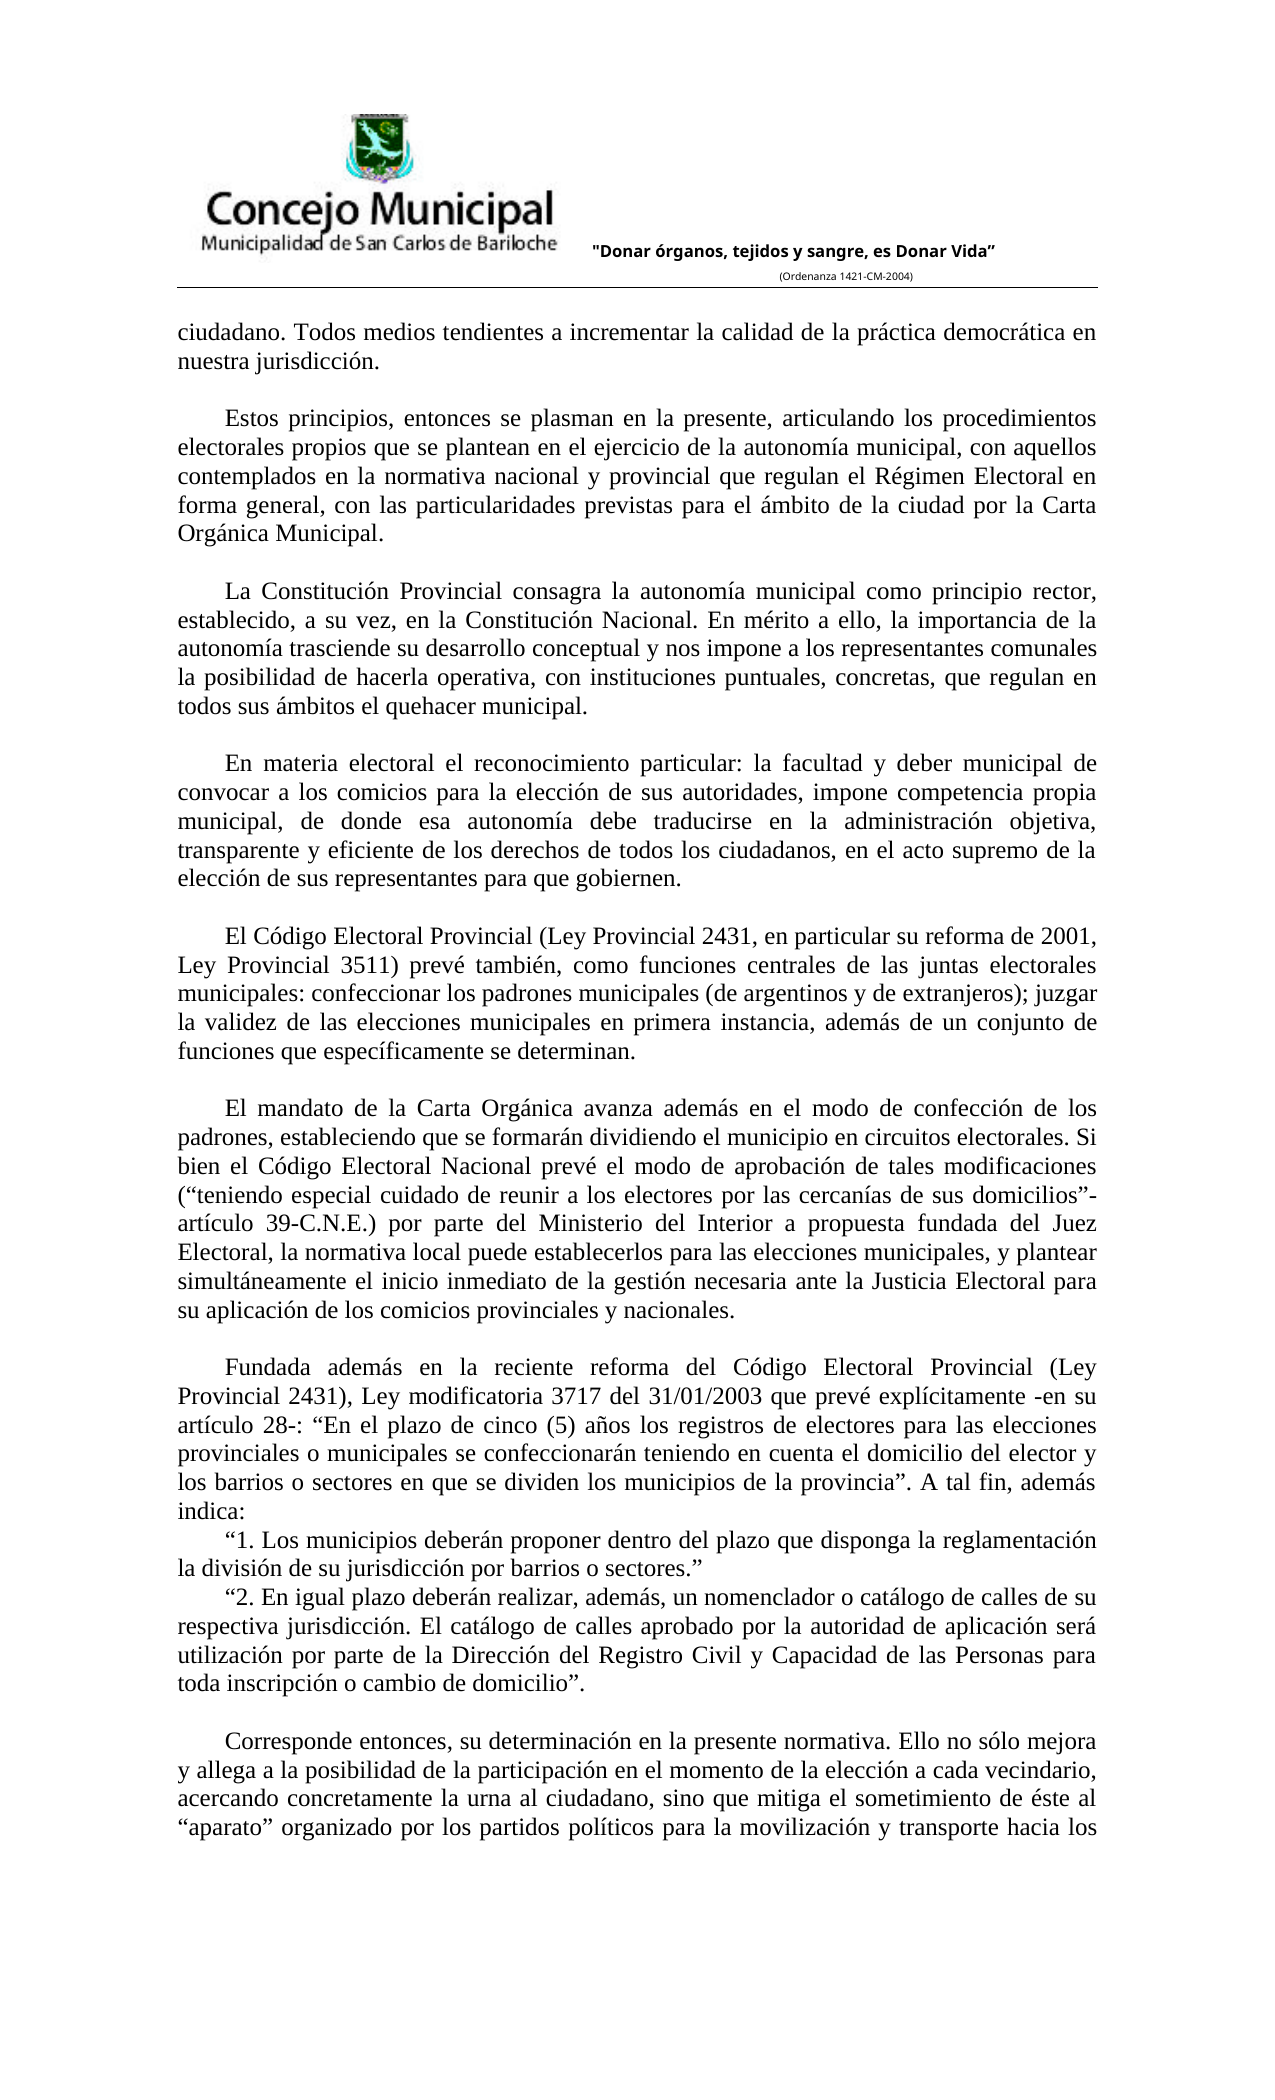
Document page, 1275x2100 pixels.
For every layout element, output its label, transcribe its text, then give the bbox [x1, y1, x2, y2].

text El Código Electoral Provincial (Ley Provincial 2431, en particular su reforma de 2001, Ley Provincial 3511) prevé también, como funciones centrales de las juntas electorales municipales: confeccionar los padrones municipales (de argentinos y de extranjeros); juzgar la validez de las elecciones municipales en primera instancia, además de un conjunto de funciones que específicamente se determinan. [177, 921, 1098, 1065]
text Corresponde entonces, su determinación en la presente normativa. Ello no sólo mejora y allega a la posibilidad de la participación en el momento de la elección a cada vecindario, acercando concretamente la urna al ciudadano, sino que mitiga el sometimiento de éste al “aparato” organizado por los partidos políticos para la movilización y transporte hacia los [177, 1726, 1098, 1841]
text ciudadano. Todos medios tendientes a incrementar la calidad de la práctica democrática en nuestra jurisdicción. [177, 317, 1098, 375]
text Estos principios, entonces se plasman en la presente, articulando los procedimientos electorales propios que se plantean en el ejercicio de la autonomía municipal, con aquellos contemplados en la normativa nacional y provincial que regulan el Régimen Electoral en forma general, con las particularidades previstas para el ámbito de la ciudad por la Carta Orgánica Municipal. [177, 403, 1098, 547]
text El mandato de la Carta Orgánica avanza además en el modo de confección de los padrones, estableciendo que se formarán dividiendo el municipio en circuitos electorales. Si bien el Código Electoral Nacional prevé el modo de aprobación de tales modificaciones (“teniendo especial cuidado de reunir a los electores por las cercanías de sus domicilios”-artículo 39-C.N.E.) por parte del Ministerio del Interior a propuesta fundada del Juez Electoral, la normativa local puede establecerlos para las elecciones municipales, y plantear simultáneamente el inicio inmediato de la gestión necesaria ante la Justicia Electoral para su aplicación de los comicios provinciales y nacionales. [177, 1093, 1098, 1323]
text “1. Los municipios deberán proponer dentro del plazo que disponga la reglamentación la división de su jurisdicción por barrios o sectores.” [177, 1525, 1098, 1582]
text Fundada además en la reciente reforma del Código Electoral Provincial (Ley Provincial 2431), Ley modificatoria 3717 del 31/01/2003 que prevé explícitamente -en su artículo 28-: “En el plazo de cinco (5) años los registros de electores para las elecciones provinciales o municipales se confeccionarán teniendo en cuenta el domicilio del elector y los barrios o sectores en que se dividen los municipios de la provincia”. A tal fin, además indica: [177, 1352, 1098, 1525]
text La Constitución Provincial consagra la autonomía municipal como principio rector, establecido, a su vez, en la Constitución Nacional. En mérito a ello, la importancia de la autonomía trasciende su desarrollo conceptual y nos impone a los representantes comunales la posibilidad de hacerla operativa, con instituciones puntuales, concretas, que regulan en todos sus ámbitos el quehacer municipal. [177, 576, 1098, 720]
text En materia electoral el reconocimiento particular: la facultad y deber municipal de convocar a los comicios para la elección de sus autoridades, impone competencia propia municipal, de donde esa autonomía debe traducirse en la administración objetiva, transparente y eficiente de los derechos de todos los ciudadanos, en el acto supremo de la elección de sus representantes para que gobiernen. [177, 748, 1098, 892]
picture [177, 114, 589, 264]
text “2. En igual plazo deberán realizar, además, un nomenclador o catálogo de calles de su respectiva jurisdicción. El catálogo de calles aprobado por la autoridad de aplicación será utilización por parte de la Dirección del Registro Civil y Capacidad de las Personas para toda inscripción o cambio de domicilio”. [177, 1582, 1098, 1697]
